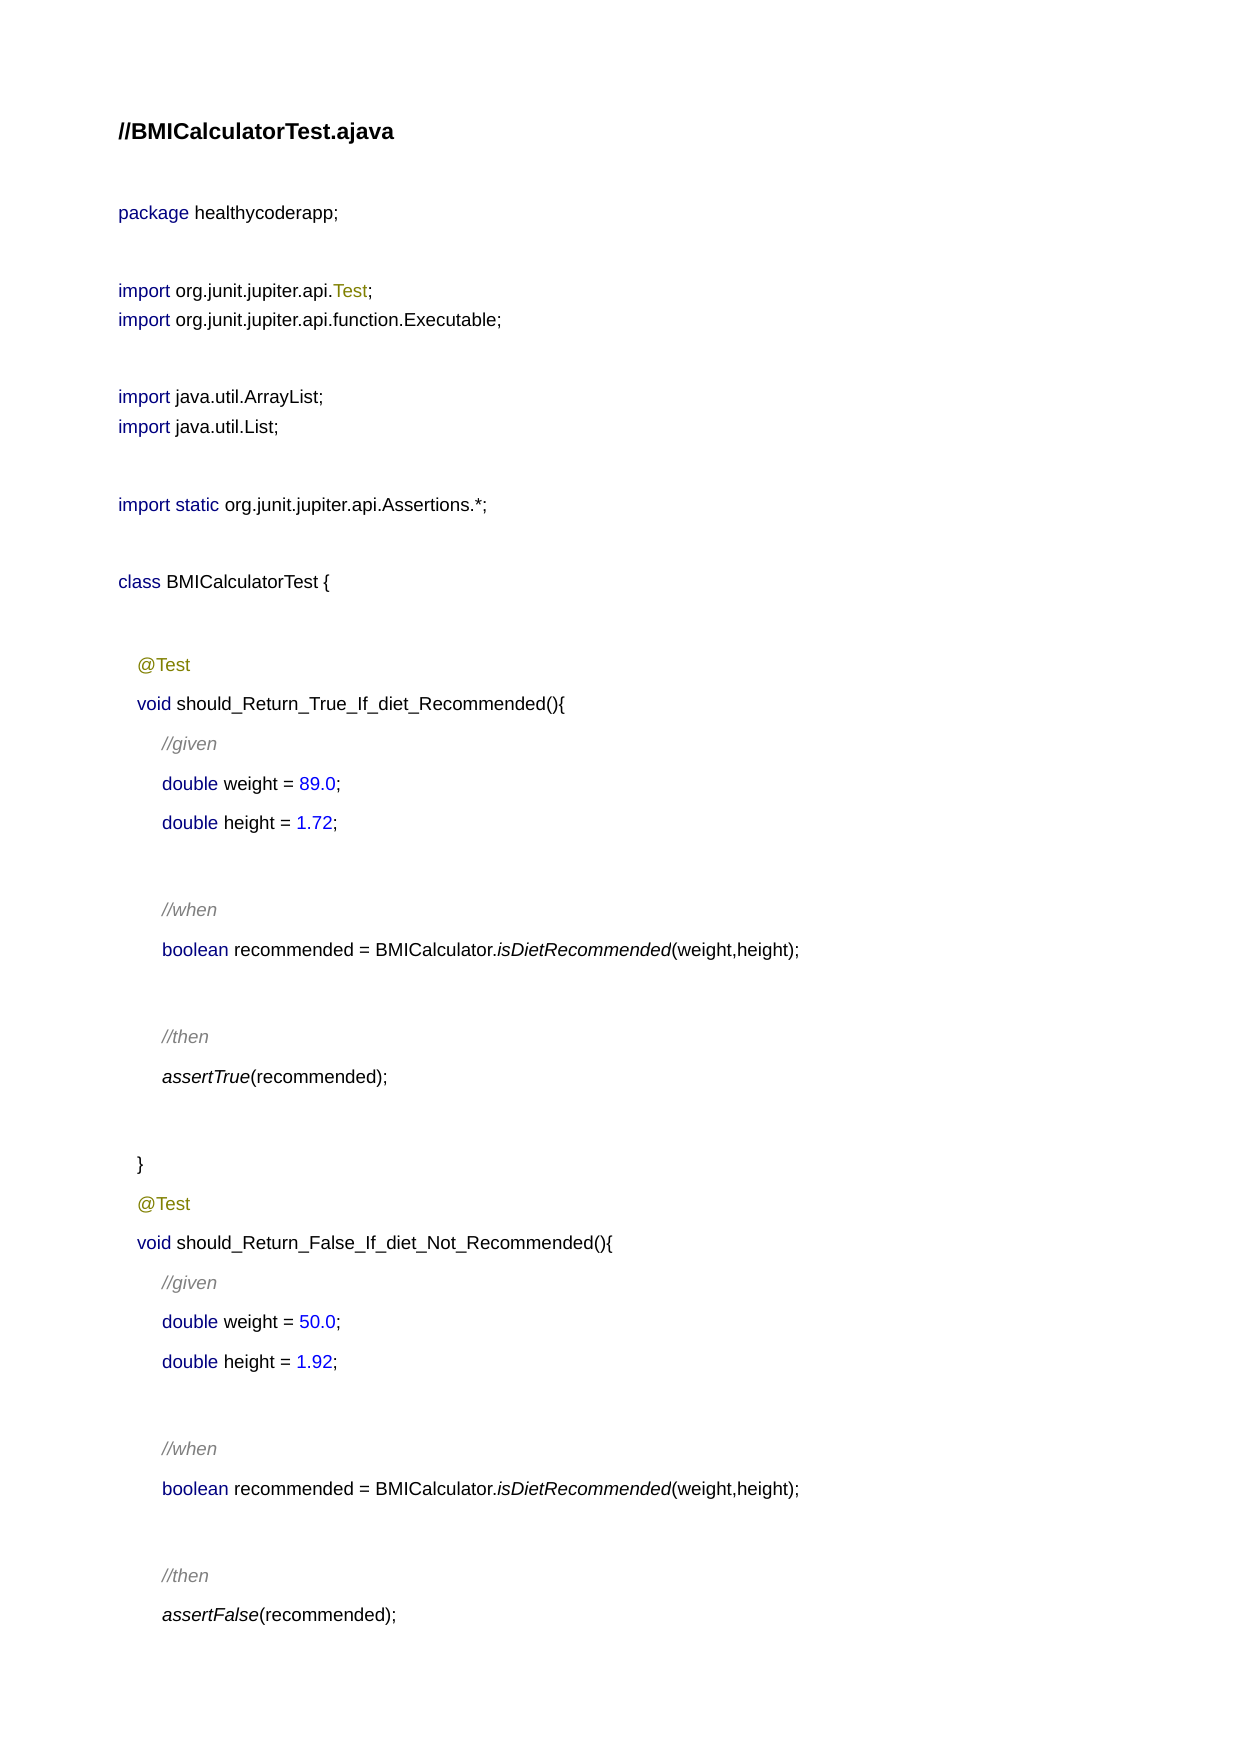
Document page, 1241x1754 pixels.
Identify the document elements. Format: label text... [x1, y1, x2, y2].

text //when [118, 893, 1122, 922]
text //then [118, 1020, 1122, 1049]
text //when [118, 1432, 1122, 1461]
text import org.junit.jupiter.api.Test; [118, 279, 1122, 301]
text double height = 1.72; [118, 806, 1122, 835]
text import java.util.ArrayList; [118, 386, 1122, 408]
text //given [118, 1266, 1122, 1294]
text import org.junit.jupiter.api.function.Executable; [118, 309, 1122, 331]
text class BMICalculatorTest { [118, 571, 1122, 592]
text assertTrue(recommended); [118, 1060, 1122, 1088]
text void should_Return_True_If_diet_Recommended(){ [118, 687, 1122, 716]
text //then [118, 1559, 1122, 1588]
text } [118, 1147, 1122, 1176]
text package healthycoderapp; [118, 202, 1122, 224]
text //given [118, 727, 1122, 756]
text import java.util.List; [118, 416, 1122, 438]
text import static org.junit.jupiter.api.Assertions.*; [118, 493, 1122, 515]
text double height = 1.92; [118, 1345, 1122, 1374]
text //BMICalculatorTest.ajava [118, 118, 1122, 144]
text assertFalse(recommended); [118, 1598, 1122, 1627]
text @Test [118, 1187, 1122, 1215]
text boolean recommended = BMICalculator.isDietRecommended(weight,height); [118, 933, 1122, 962]
text double weight = 89.0; [118, 767, 1122, 795]
text double weight = 50.0; [118, 1305, 1122, 1334]
text boolean recommended = BMICalculator.isDietRecommended(weight,height); [118, 1472, 1122, 1500]
text void should_Return_False_If_diet_Not_Recommended(){ [118, 1226, 1122, 1255]
text @Test [118, 648, 1122, 677]
